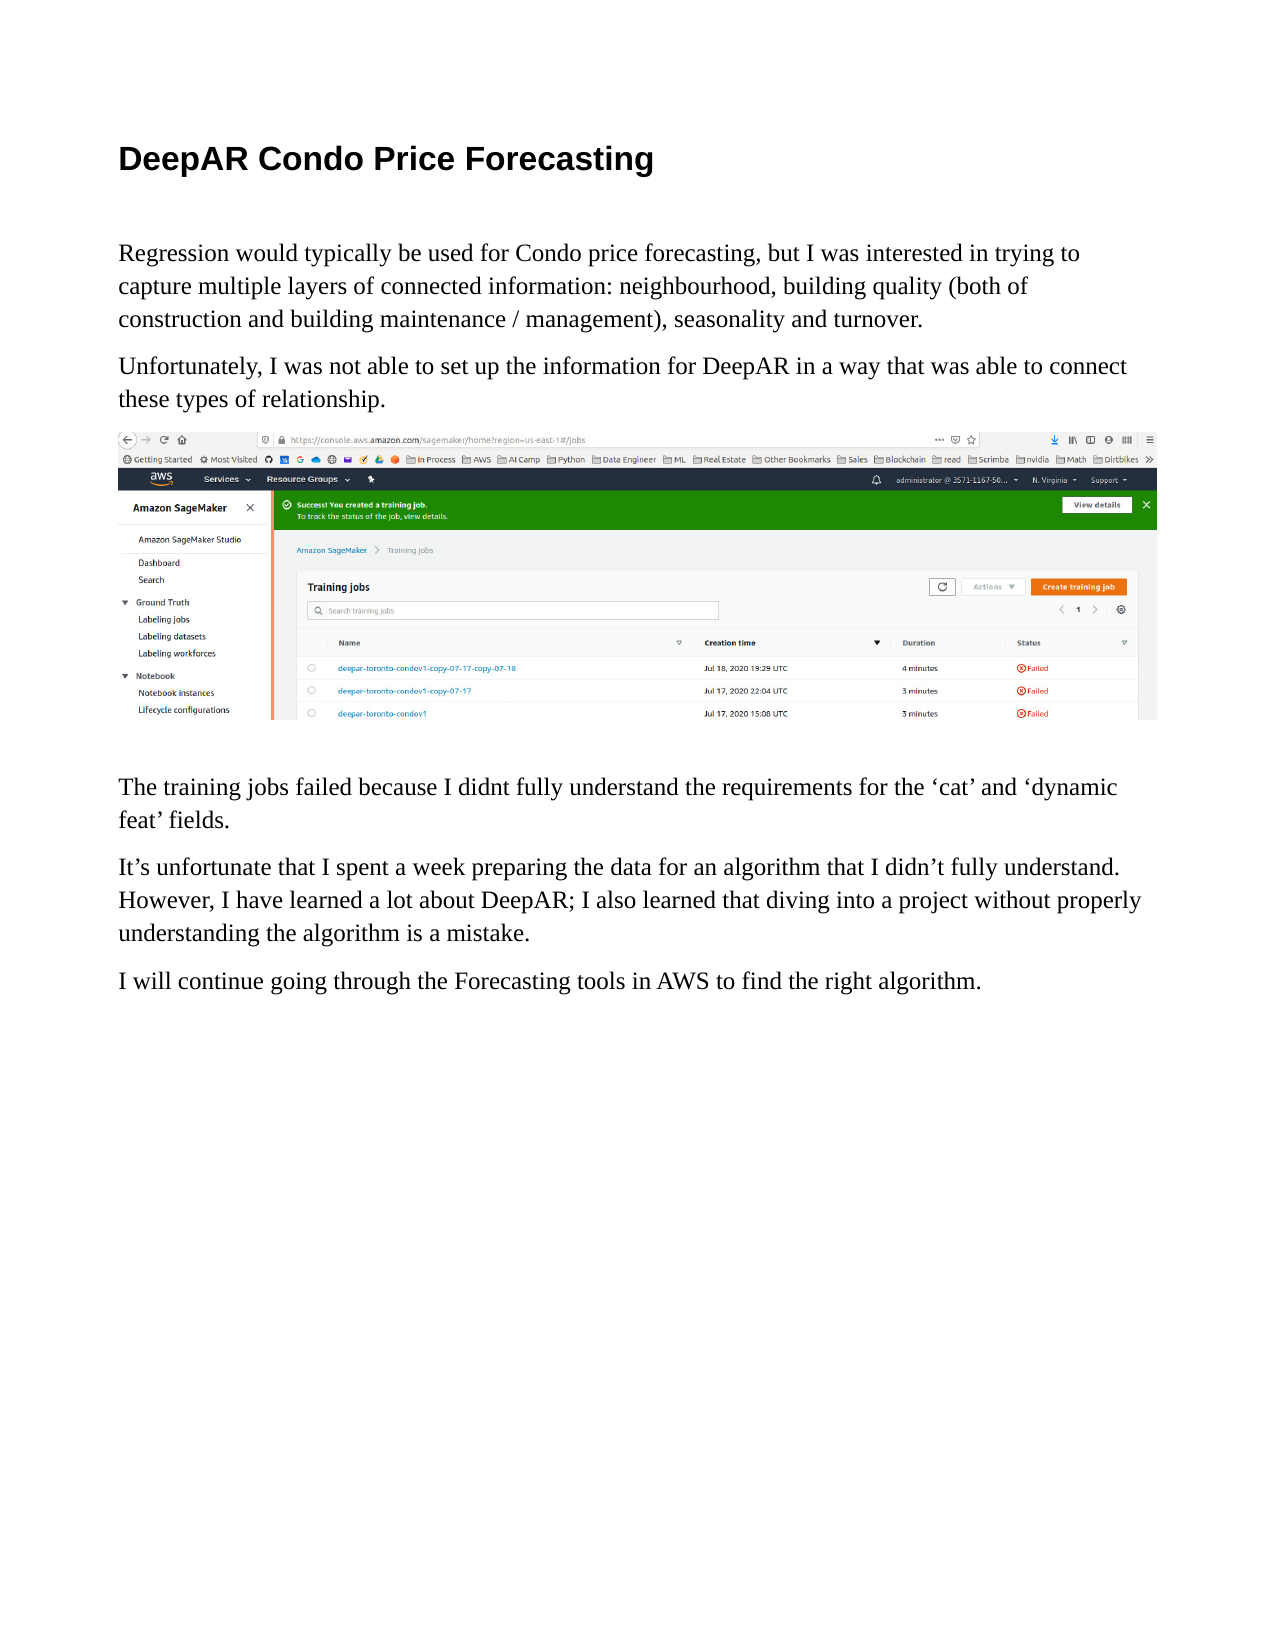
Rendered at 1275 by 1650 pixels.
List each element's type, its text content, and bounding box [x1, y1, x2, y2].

text Unfortunately, I was not able to set up the information for DeepAR in a way that was able to connect these types of relationship. [118, 351, 1157, 413]
text It’s unfortunate that I spent a week preparing the data for an algorithm that I didn’t fully understand. However, I have learned a lot about DeepAR; I also learned that diving into a project without properly understanding the algorithm is a mistake. [118, 852, 1157, 947]
text Regression would typically be used for Condo price forecasting, but I was interested in trying to capture multiple layers of connected information: neighbourhood, building quality (both of construction and building maintenance / management), seasonality and turnover. [118, 238, 1157, 332]
picture [118, 432, 1157, 720]
subtitle DeepAR Condo Price Forecasting [118, 139, 1157, 178]
text I will continue going through the Forecasting tools in AWS to find the right algorithm. [118, 966, 1157, 995]
text The training jobs failed because I didnt fully understand the requirements for the ‘cat’ and ‘dynamic feat’ fields. [118, 772, 1157, 833]
